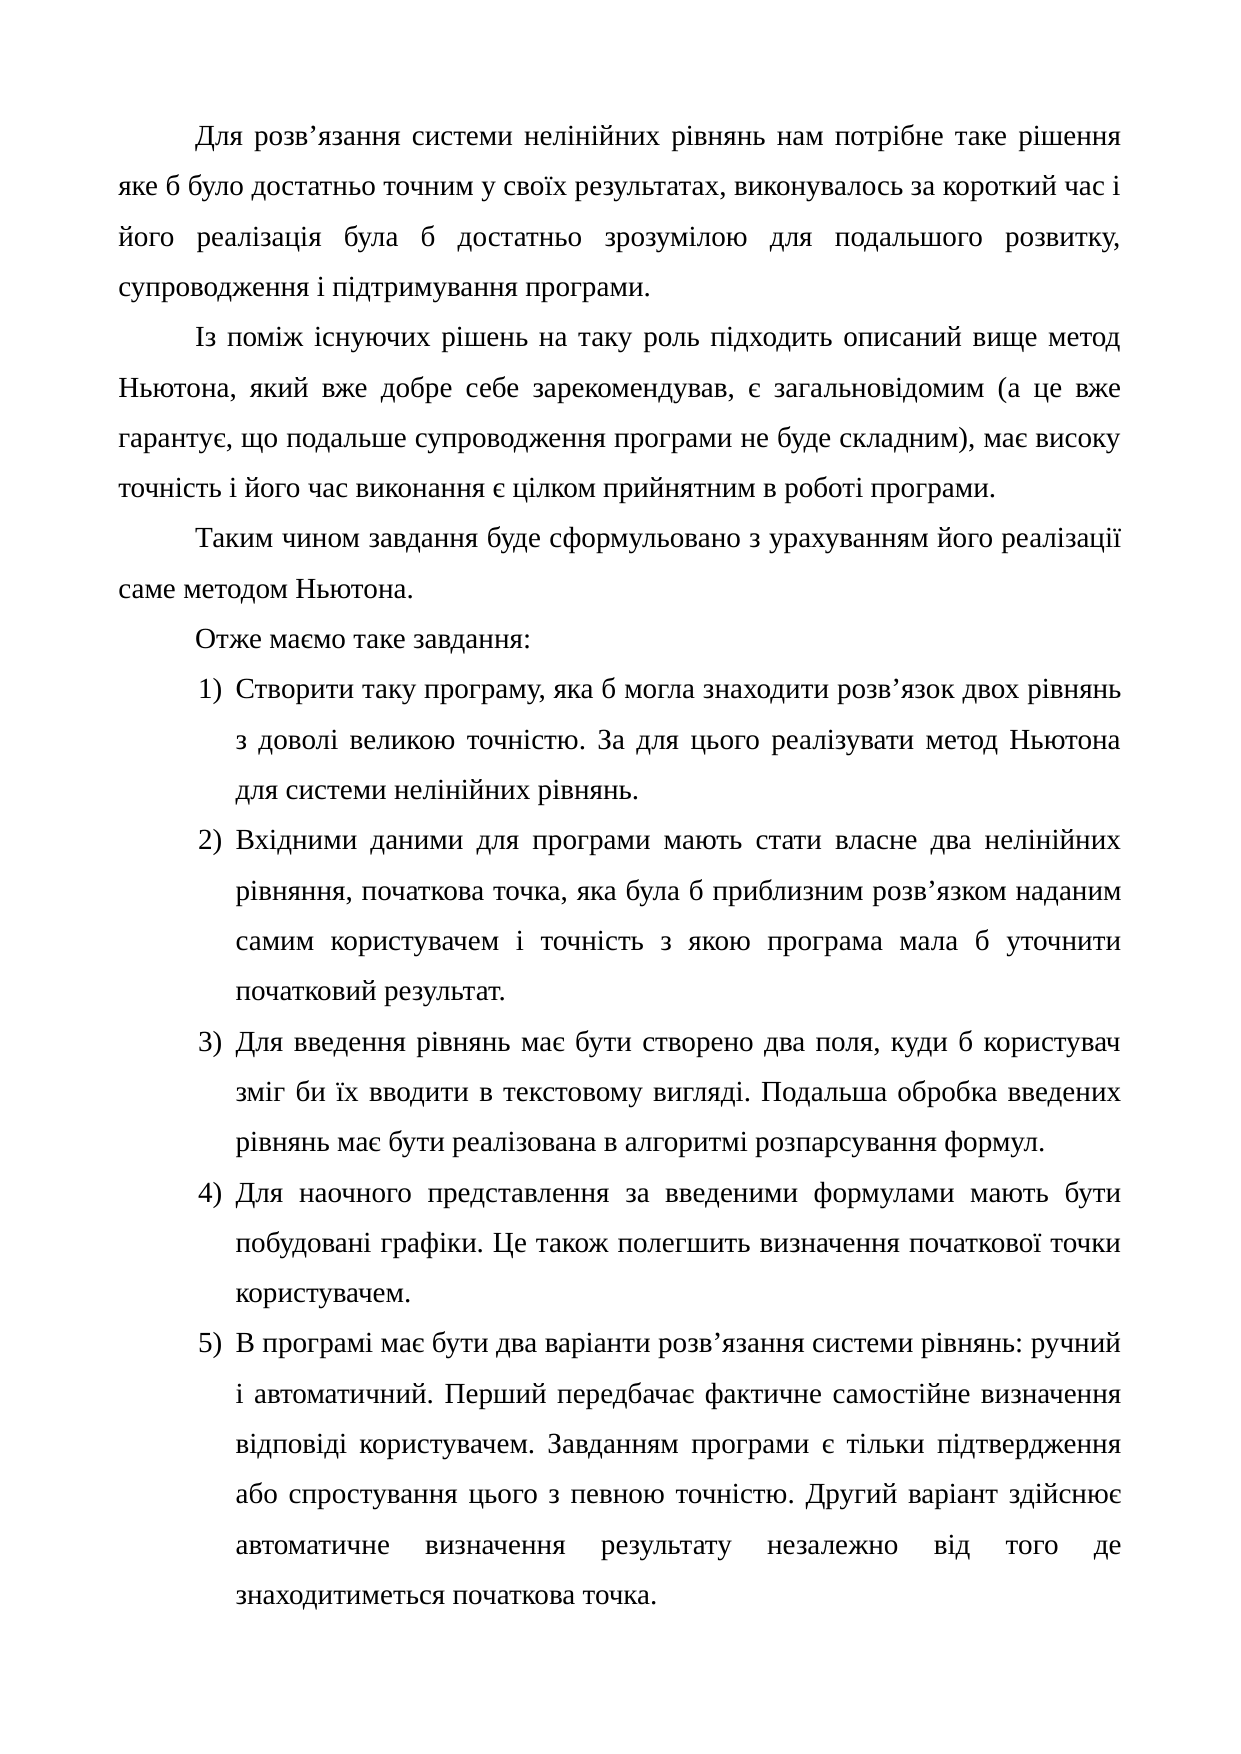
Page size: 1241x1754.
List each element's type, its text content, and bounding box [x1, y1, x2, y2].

text Отже маємо таке завдання: [118, 621, 1122, 655]
list В програмі має бути два варіанти розв’язання системи рівнянь: ручний і автоматичний. Перший передбачає фактичне самостійне визначення відповіді користувачем. Завданням програми є тільки підтвердження або спростування цього з певною точністю. Другий варіант здійснює автоматичне визначення результату незалежно від того де знаходитиметься початкова точка. [198, 1326, 1122, 1611]
list Для наочного представлення за введеними формулами мають бути побудовані графіки. Це також полегшить визначення початкової точки користувачем. [198, 1175, 1122, 1309]
text Із поміж існуючих рішень на таку роль підходить описаний вище метод Ньютона, який вже добре себе зарекомендував, є загальновідомим (а це вже гарантує, що подальше супроводження програми не буде складним), має високу точність і його час виконання є цілком прийнятним в роботі програми. [118, 319, 1122, 504]
list Для введення рівнянь має бути створено два поля, куди б користувач зміг би їх вводити в текстовому вигляді. Подальша обробка введених рівнянь має бути реалізована в алгоритмі розпарсування формул. [198, 1024, 1122, 1158]
list Створити таку програму, яка б могла знаходити розв’язок двох рівнянь з доволі великою точністю. За для цього реалізувати метод Ньютона для системи нелінійних рівнянь. [198, 672, 1122, 806]
text Для розв’язання системи нелінійних рівнянь нам потрібне таке рішення яке б було достатньо точним у своїх результатах, виконувалось за короткий час і його реалізація була б достатньо зрозумілою для подальшого розвитку, супроводження і підтримування програми. [118, 118, 1122, 303]
list Вхідними даними для програми мають стати власне два нелінійних рівняння, початкова точка, яка була б приблизним розв’язком наданим самим користувачем і точність з якою програма мала б уточнити початковий результат. [198, 822, 1122, 1007]
text Таким чином завдання буде сформульовано з урахуванням його реалізації саме методом Ньютона. [118, 521, 1122, 604]
